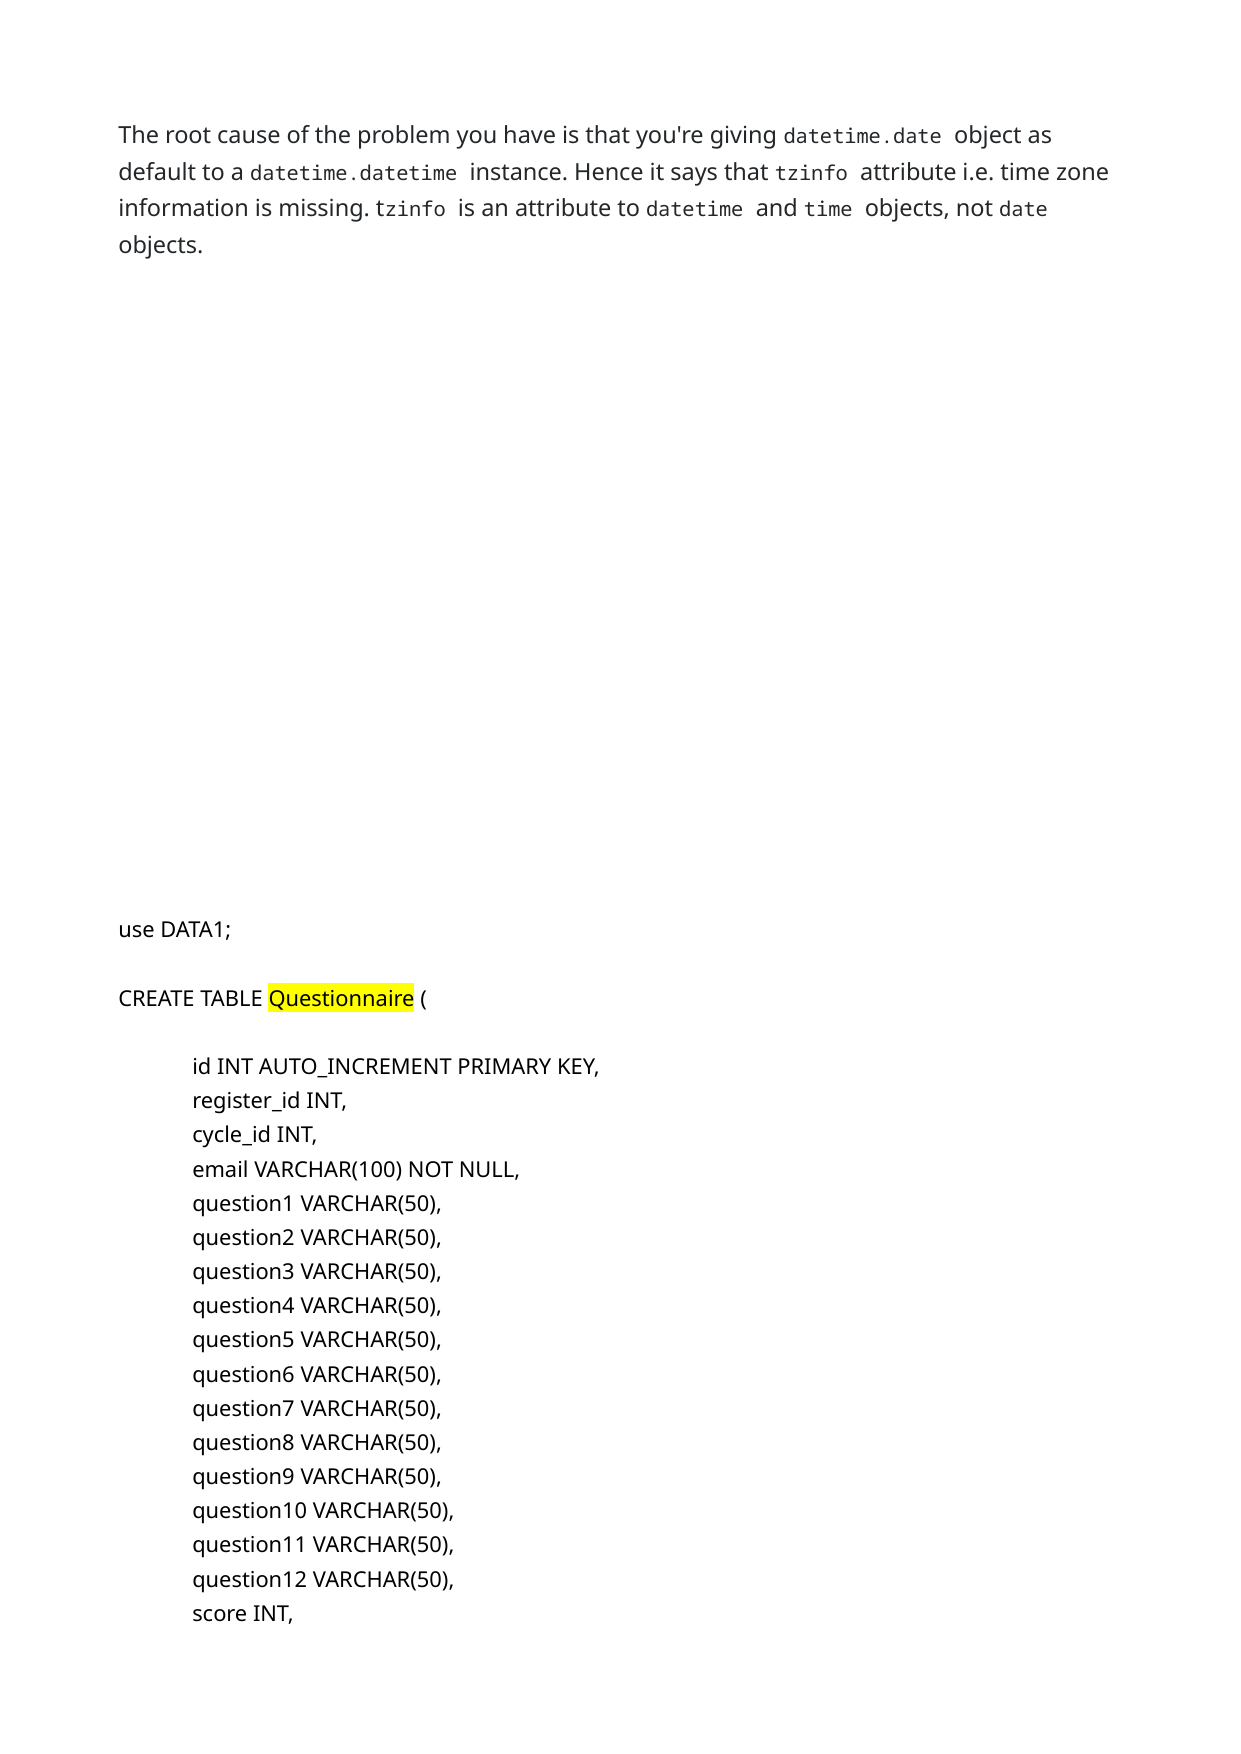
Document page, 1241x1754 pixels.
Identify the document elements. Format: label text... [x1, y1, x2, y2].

text The root cause of the problem you have is that you're giving datetime.date object as default to a datetime.datetime instance. Hence it says that tzinfo attribute i.e. time zone information is missing. tzinfo is an attribute to datetime and time objects, not date objects. [118, 118, 1122, 260]
text question10 VARCHAR(50), [118, 1495, 1122, 1525]
text register_id INT, [118, 1085, 1122, 1115]
text question11 VARCHAR(50), [118, 1529, 1122, 1559]
text question7 VARCHAR(50), [118, 1393, 1122, 1422]
text question5 VARCHAR(50), [118, 1324, 1122, 1354]
text question4 VARCHAR(50), [118, 1290, 1122, 1320]
text question8 VARCHAR(50), [118, 1427, 1122, 1457]
text question2 VARCHAR(50), [118, 1222, 1122, 1252]
text use DATA1; [118, 914, 1122, 944]
text question12 VARCHAR(50), [118, 1563, 1122, 1593]
text cycle_id INT, [118, 1119, 1122, 1149]
text score INT, [118, 1598, 1122, 1627]
text email VARCHAR(100) NOT NULL, [118, 1153, 1122, 1183]
text question6 VARCHAR(50), [118, 1358, 1122, 1388]
text id INT AUTO_INCREMENT PRIMARY KEY, [118, 1051, 1122, 1081]
text question1 VARCHAR(50), [118, 1188, 1122, 1217]
text question9 VARCHAR(50), [118, 1461, 1122, 1491]
text CREATE TABLE Questionnaire ( [118, 983, 1122, 1012]
text question3 VARCHAR(50), [118, 1256, 1122, 1286]
